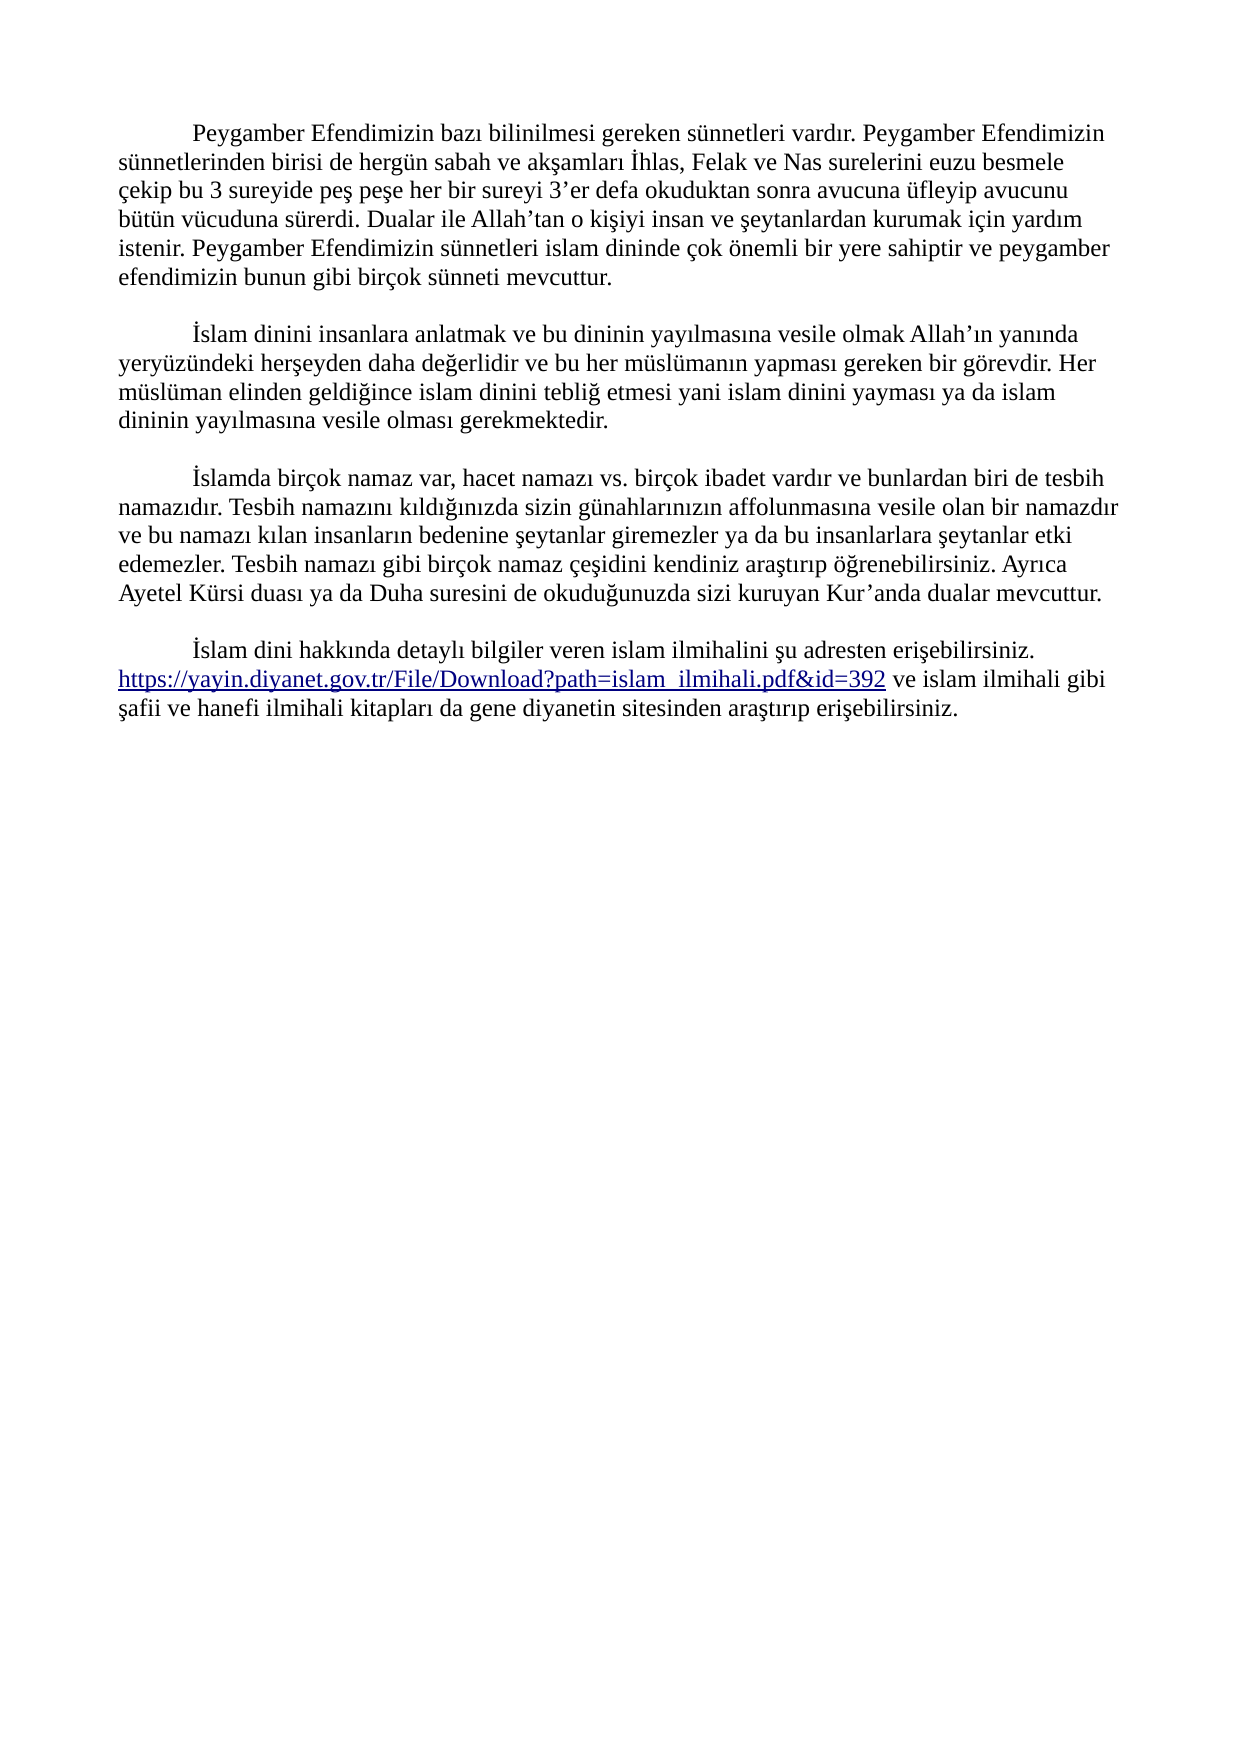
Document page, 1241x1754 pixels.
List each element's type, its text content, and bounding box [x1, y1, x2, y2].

text İslamda birçok namaz var, hacet namazı vs. birçok ibadet vardır ve bunlardan biri de tesbih namazıdır. Tesbih namazını kıldığınızda sizin günahlarınızın affolunmasına vesile olan bir namazdır ve bu namazı kılan insanların bedenine şeytanlar giremezler ya da bu insanlarlara şeytanlar etki edemezler. Tesbih namazı gibi birçok namaz çeşidini kendiniz araştırıp öğrenebilirsiniz. Ayrıca Ayetel Kürsi duası ya da Duha suresini de okuduğunuzda sizi kuruyan Kur’anda dualar mevcuttur. [118, 463, 1122, 607]
text https://yayin.diyanet.gov.tr/File/Download?path=islam_ilmihali.pdf&id=392 ve islam ilmihali gibi şafii ve hanefi ilmihali kitapları da gene diyanetin sitesinden araştırıp erişebilirsiniz. [118, 664, 1122, 722]
text İslam dini hakkında detaylı bilgiler veren islam ilmihalini şu adresten erişebilirsiniz. [118, 636, 1122, 664]
text İslam dinini insanlara anlatmak ve bu dininin yayılmasına vesile olmak Allah’ın yanında yeryüzündeki herşeyden daha değerlidir ve bu her müslümanın yapması gereken bir görevdir. Her müslüman elinden geldiğince islam dinini tebliğ etmesi yani islam dinini yayması ya da islam dininin yayılmasına vesile olması gerekmektedir. [118, 319, 1122, 434]
text Peygamber Efendimizin bazı bilinilmesi gereken sünnetleri vardır. Peygamber Efendimizin sünnetlerinden birisi de hergün sabah ve akşamları İhlas, Felak ve Nas surelerini euzu besmele çekip bu 3 sureyide peş peşe her bir sureyi 3’er defa okuduktan sonra avucuna üfleyip avucunu bütün vücuduna sürerdi. Dualar ile Allah’tan o kişiyi insan ve şeytanlardan kurumak için yardım istenir. Peygamber Efendimizin sünnetleri islam dininde çok önemli bir yere sahiptir ve peygamber efendimizin bunun gibi birçok sünneti mevcuttur. [118, 118, 1122, 291]
